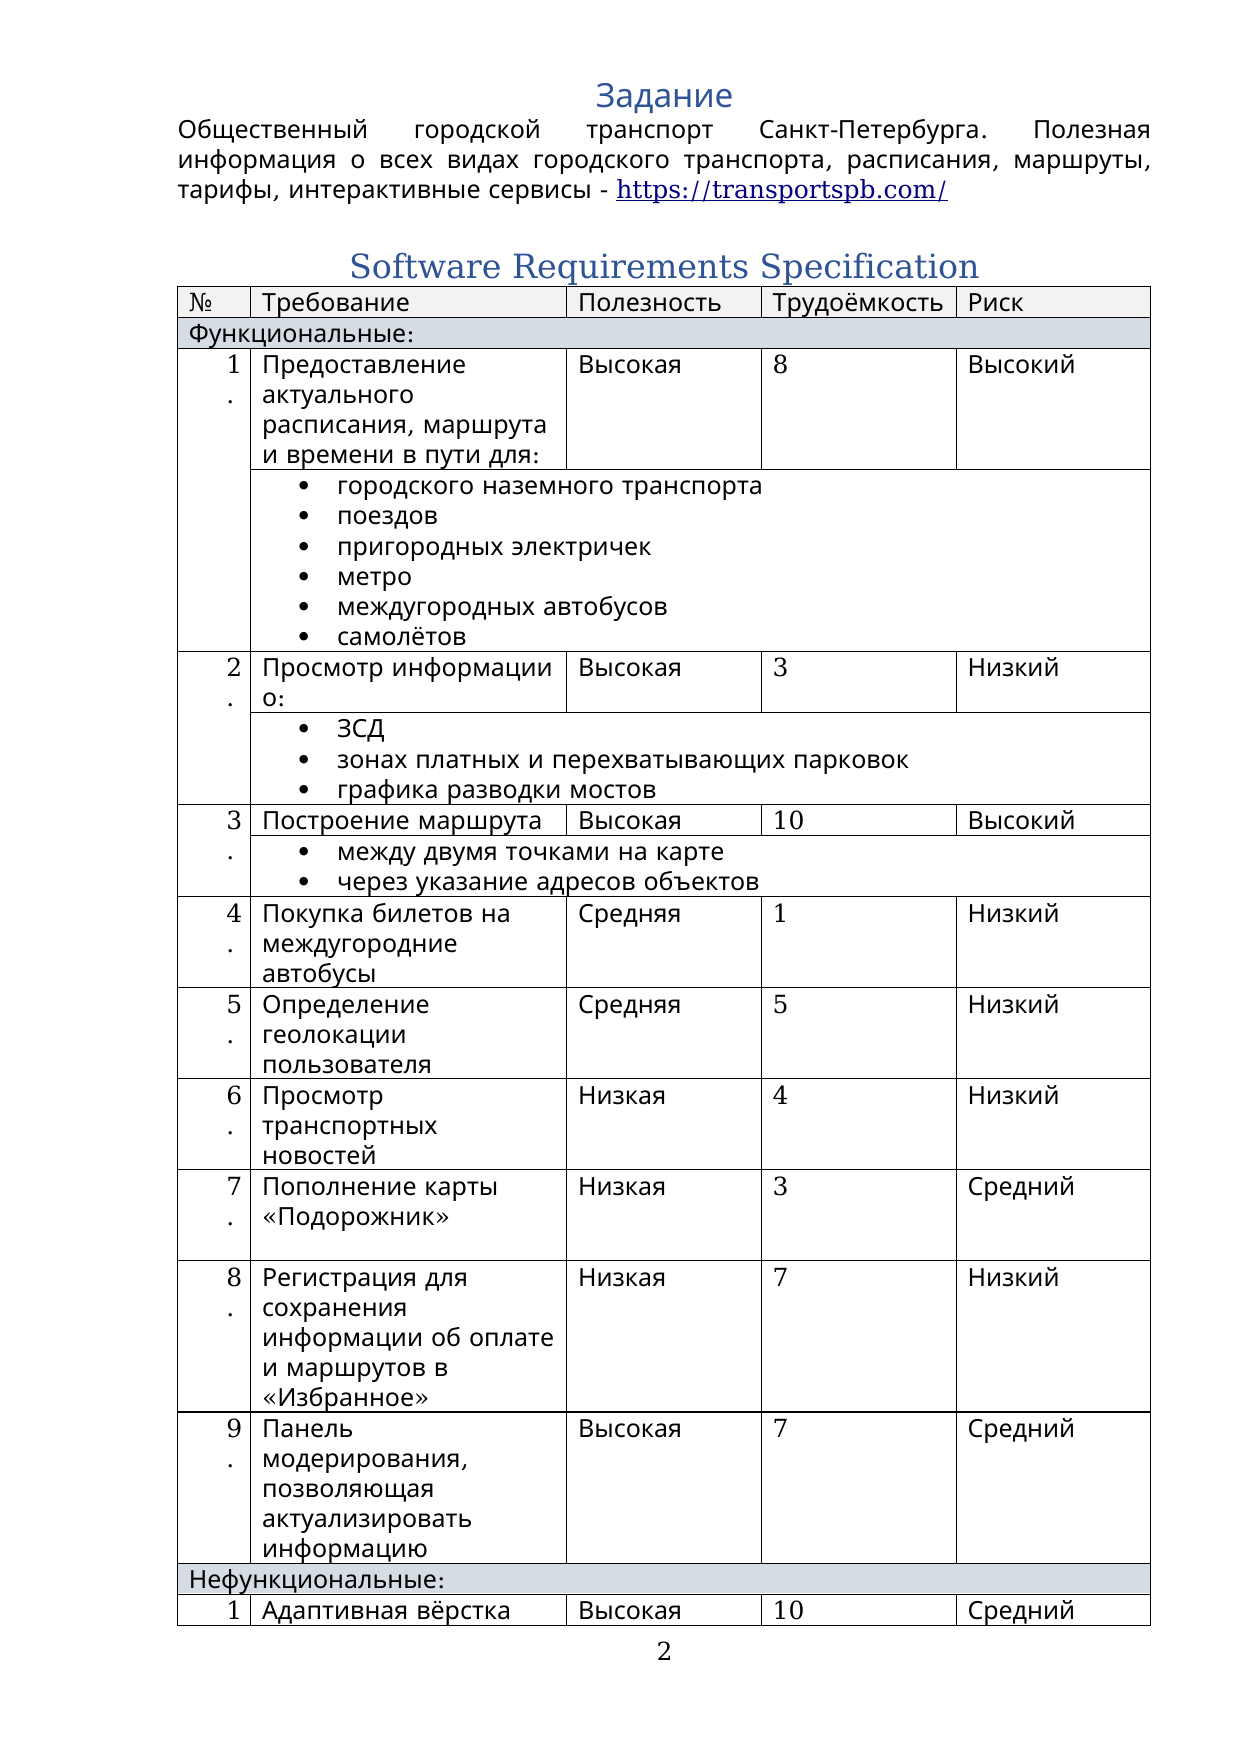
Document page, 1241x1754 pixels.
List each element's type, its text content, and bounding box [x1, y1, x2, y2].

table_cell [178, 1170, 250, 1260]
table_cell Низкая [567, 1170, 761, 1260]
table_cell 4 [762, 1079, 956, 1169]
table_cell Нефункциональные: [178, 1564, 1150, 1593]
table_cell Просмотр транспортных новостей [251, 1079, 566, 1169]
table_cell Панель модерирования, позволяющая актуализировать информацию [251, 1413, 566, 1562]
table_cell между двумя точками на карте через указание адресов объектов [251, 836, 1150, 896]
table_cell Высокий [957, 349, 1150, 469]
table_cell Низкий [957, 1079, 1150, 1169]
table_cell Низкий [957, 652, 1150, 712]
table_cell Средний [957, 1595, 1150, 1624]
table_cell Средний [957, 1170, 1150, 1260]
table_cell Низкий [957, 988, 1150, 1078]
table_cell 10 [762, 1595, 956, 1624]
table_cell 7 [762, 1261, 956, 1411]
table_cell Низкая [567, 1079, 761, 1169]
table_cell Просмотр информации о: [251, 652, 566, 712]
table_cell [178, 805, 250, 896]
table_cell 7 [762, 1413, 956, 1562]
table_cell Построение маршрута [251, 805, 566, 835]
table_cell 5 [762, 988, 956, 1078]
table_cell Высокая [567, 1595, 761, 1624]
table_cell Функциональные: [178, 318, 1150, 348]
table_cell [178, 988, 250, 1078]
table_header № [178, 287, 250, 317]
table_cell Средний [957, 1413, 1150, 1562]
table_cell ЗСД зонах платных и перехватывающих парковок графика разводки мостов [251, 713, 1150, 804]
table_cell [178, 1079, 250, 1169]
table_cell Покупка билетов на междугородние автобусы [251, 897, 566, 987]
table_cell Пополнение карты «Подорожник» [251, 1170, 566, 1260]
table_cell Средняя [567, 988, 761, 1078]
table_cell городского наземного транспорта поездов пригородных электричек метро междугородных автобусов самолётов [251, 470, 1150, 651]
table_cell Предоставление актуального расписания, маршрута и времени в пути для: [251, 349, 566, 469]
table_cell Низкая [567, 1261, 761, 1411]
table_cell Высокая [567, 652, 761, 712]
table_cell 8 [762, 349, 956, 469]
table_cell Регистрация для сохранения информации об оплате и маршрутов в «Избранное» [251, 1261, 566, 1411]
table_cell Низкий [957, 1261, 1150, 1411]
table_cell Высокая [567, 349, 761, 469]
table_cell Высокий [957, 805, 1150, 835]
table_header Полезность [567, 287, 761, 317]
table_cell Адаптивная вёрстка [251, 1595, 566, 1624]
table_cell Низкий [957, 897, 1150, 987]
table_cell Высокая [567, 805, 761, 835]
table_cell 3 [762, 652, 956, 712]
table_cell [178, 1595, 250, 1624]
table_cell [178, 349, 250, 651]
table_cell [178, 1413, 250, 1562]
table_cell Определение геолокации пользователя [251, 988, 566, 1078]
table_header Риск [957, 287, 1150, 317]
text Общественный городской транспорт Санкт-Петербурга. Полезная информация о всех видах городского транспорта, расписания, маршруты, тарифы, интерактивные сервисы - https://transportspb.com/ [177, 114, 1152, 204]
subtitle Software Requirements Specification [177, 246, 1152, 286]
subtitle Задание [177, 74, 1152, 114]
table_cell Высокая [567, 1413, 761, 1562]
table_cell 10 [762, 805, 956, 835]
table_cell [178, 652, 250, 804]
table_cell 3 [762, 1170, 956, 1260]
table_header Трудоёмкость [762, 287, 956, 317]
table_cell 1 [762, 897, 956, 987]
table_cell Средняя [567, 897, 761, 987]
table_cell [178, 897, 250, 987]
table_cell [178, 1261, 250, 1411]
table_header Требование [251, 287, 566, 317]
